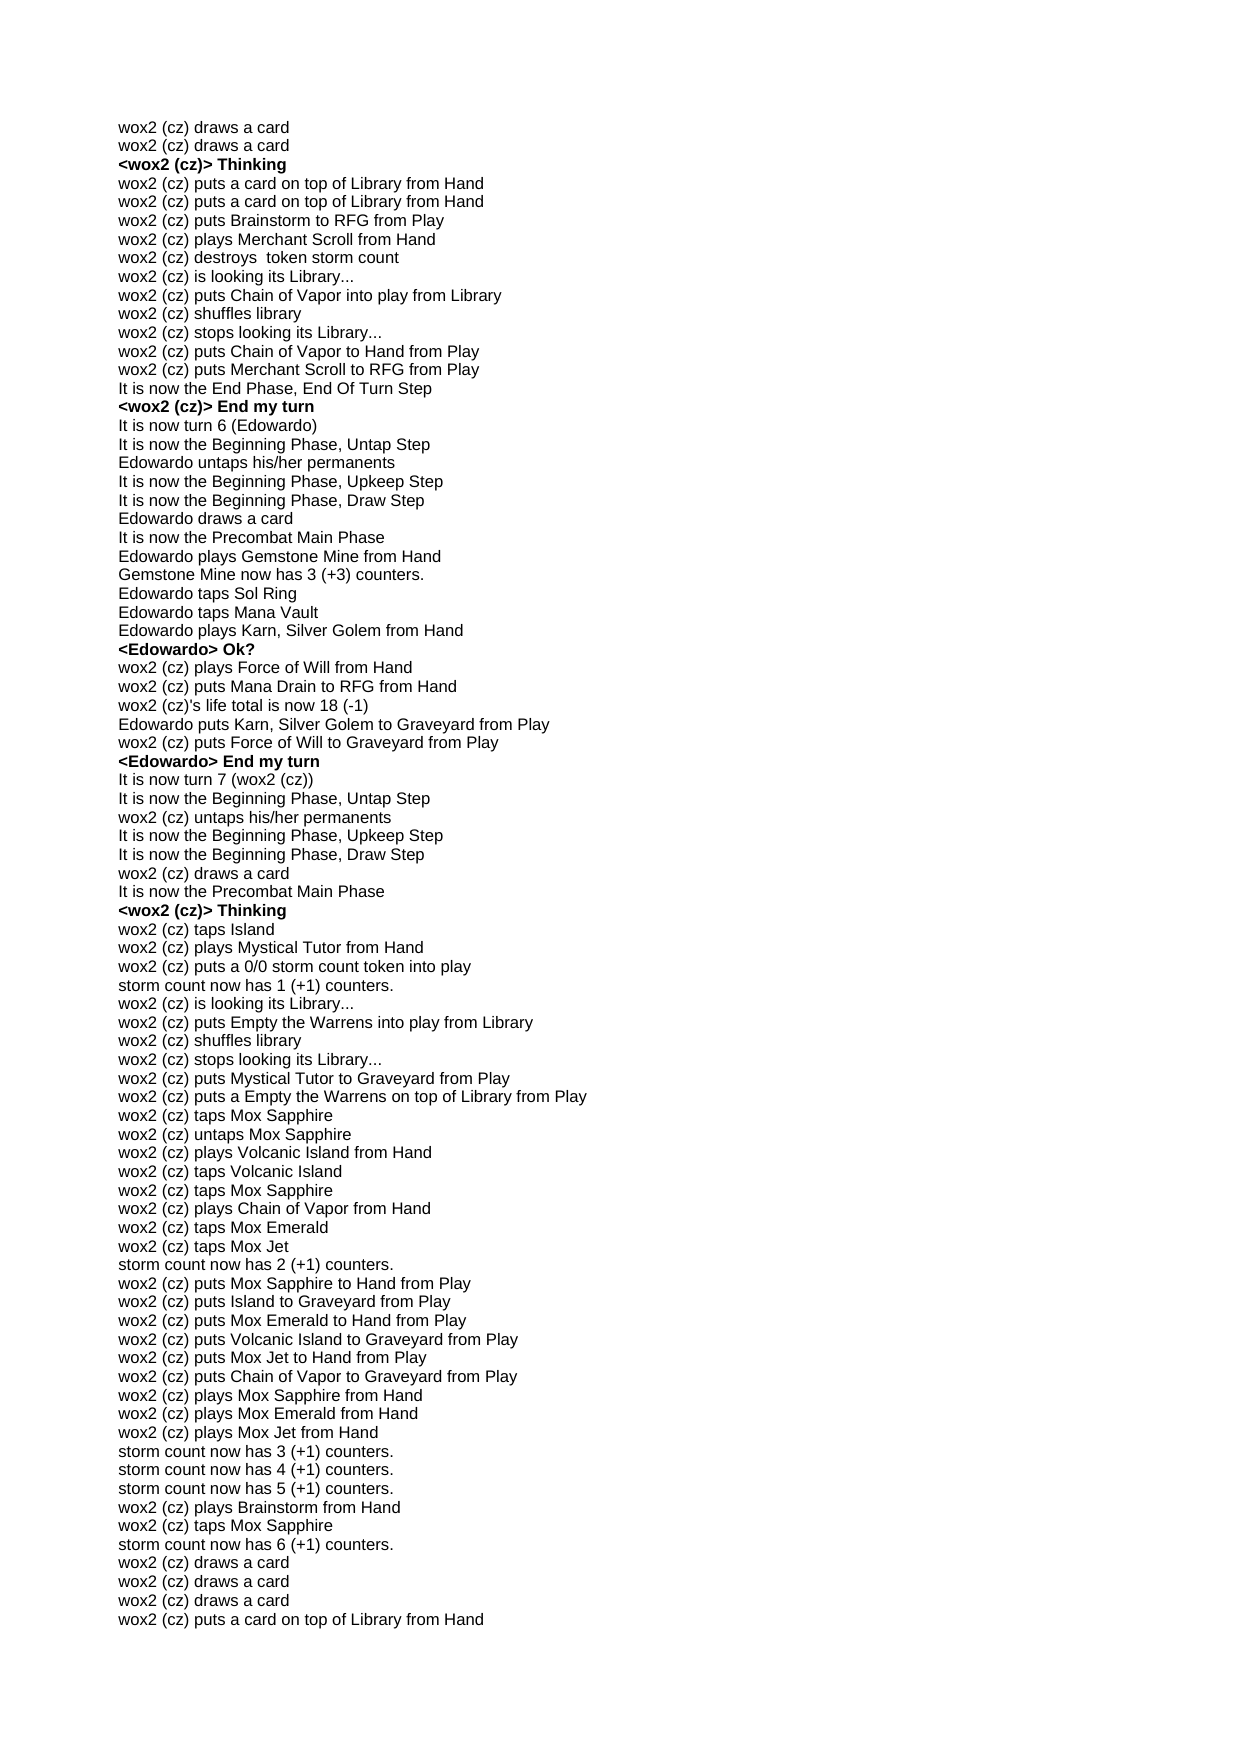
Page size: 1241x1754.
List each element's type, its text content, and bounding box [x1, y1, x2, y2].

text Edowardo plays Gemstone Mine from Hand [118, 547, 1122, 566]
text wox2 (cz) puts Mana Drain to RFG from Hand [118, 677, 1122, 696]
text wox2 (cz) plays Merchant Scroll from Hand [118, 230, 1122, 249]
text It is now the Precombat Main Phase [118, 883, 1122, 901]
text wox2 (cz) plays Volcanic Island from Hand [118, 1144, 1122, 1162]
text wox2 (cz) puts a card on top of Library from Hand [118, 193, 1122, 211]
text storm count now has 6 (+1) counters. [118, 1535, 1122, 1554]
text wox2 (cz) shuffles library [118, 1032, 1122, 1050]
text wox2 (cz) untaps Mox Sapphire [118, 1125, 1122, 1144]
text wox2 (cz) puts Mox Sapphire to Hand from Play [118, 1274, 1122, 1293]
text It is now the Beginning Phase, Upkeep Step [118, 827, 1122, 845]
text wox2 (cz) taps Mox Sapphire [118, 1517, 1122, 1535]
text storm count now has 1 (+1) counters. [118, 976, 1122, 994]
text wox2 (cz) draws a card [118, 1572, 1122, 1591]
text wox2 (cz) plays Mox Emerald from Hand [118, 1405, 1122, 1423]
text wox2 (cz) puts a card on top of Library from Hand [118, 174, 1122, 193]
text It is now the Beginning Phase, Draw Step [118, 491, 1122, 510]
text wox2 (cz) plays Force of Will from Hand [118, 659, 1122, 677]
text It is now the Beginning Phase, Untap Step [118, 435, 1122, 454]
text wox2 (cz) taps Mox Emerald [118, 1218, 1122, 1237]
text Gemstone Mine now has 3 (+3) counters. [118, 566, 1122, 584]
text It is now the Beginning Phase, Untap Step [118, 789, 1122, 808]
text wox2 (cz) taps Mox Sapphire [118, 1181, 1122, 1199]
text wox2 (cz) stops looking its Library... [118, 323, 1122, 342]
text storm count now has 2 (+1) counters. [118, 1256, 1122, 1274]
text wox2 (cz) puts Chain of Vapor to Graveyard from Play [118, 1367, 1122, 1386]
text It is now the Beginning Phase, Draw Step [118, 845, 1122, 864]
text wox2 (cz) puts a card on top of Library from Hand [118, 1610, 1122, 1628]
text <Edowardo> End my turn [118, 752, 1122, 771]
text Edowardo puts Karn, Silver Golem to Graveyard from Play [118, 715, 1122, 733]
text wox2 (cz) stops looking its Library... [118, 1050, 1122, 1069]
text wox2 (cz) puts Chain of Vapor to Hand from Play [118, 342, 1122, 361]
text It is now the End Phase, End Of Turn Step [118, 379, 1122, 398]
text wox2 (cz) puts Brainstorm to RFG from Play [118, 211, 1122, 230]
text wox2 (cz) taps Mox Jet [118, 1237, 1122, 1256]
text wox2 (cz) puts Island to Graveyard from Play [118, 1293, 1122, 1311]
text wox2 (cz) puts Empty the Warrens into play from Library [118, 1013, 1122, 1032]
text wox2 (cz) draws a card [118, 137, 1122, 155]
text Edowardo untaps his/her permanents [118, 454, 1122, 472]
text wox2 (cz) puts a Empty the Warrens on top of Library from Play [118, 1088, 1122, 1106]
text <Edowardo> Ok? [118, 640, 1122, 659]
text wox2 (cz) plays Brainstorm from Hand [118, 1498, 1122, 1517]
text wox2 (cz) draws a card [118, 1554, 1122, 1572]
text wox2 (cz) draws a card [118, 118, 1122, 137]
text storm count now has 5 (+1) counters. [118, 1479, 1122, 1498]
text It is now turn 6 (Edowardo) [118, 416, 1122, 435]
text It is now turn 7 (wox2 (cz)) [118, 771, 1122, 789]
text <wox2 (cz)> Thinking [118, 901, 1122, 920]
text wox2 (cz) draws a card [118, 864, 1122, 883]
text wox2 (cz) shuffles library [118, 304, 1122, 323]
text <wox2 (cz)> End my turn [118, 398, 1122, 416]
text Edowardo plays Karn, Silver Golem from Hand [118, 622, 1122, 640]
text wox2 (cz)'s life total is now 18 (-1) [118, 696, 1122, 715]
text wox2 (cz) puts Chain of Vapor into play from Library [118, 286, 1122, 304]
text wox2 (cz) is looking its Library... [118, 267, 1122, 286]
text Edowardo draws a card [118, 510, 1122, 528]
text It is now the Beginning Phase, Upkeep Step [118, 472, 1122, 491]
text wox2 (cz) puts Force of Will to Graveyard from Play [118, 733, 1122, 752]
text wox2 (cz) draws a card [118, 1591, 1122, 1610]
text wox2 (cz) puts Volcanic Island to Graveyard from Play [118, 1330, 1122, 1349]
text <wox2 (cz)> Thinking [118, 155, 1122, 174]
text wox2 (cz) plays Chain of Vapor from Hand [118, 1199, 1122, 1218]
text storm count now has 3 (+1) counters. [118, 1442, 1122, 1461]
text wox2 (cz) plays Mystical Tutor from Hand [118, 938, 1122, 957]
text wox2 (cz) puts Mystical Tutor to Graveyard from Play [118, 1069, 1122, 1088]
text wox2 (cz) plays Mox Jet from Hand [118, 1423, 1122, 1442]
text wox2 (cz) taps Mox Sapphire [118, 1106, 1122, 1125]
text wox2 (cz) taps Island [118, 920, 1122, 938]
text wox2 (cz) puts Mox Emerald to Hand from Play [118, 1311, 1122, 1330]
text Edowardo taps Sol Ring [118, 584, 1122, 603]
text wox2 (cz) is looking its Library... [118, 994, 1122, 1013]
text wox2 (cz) plays Mox Sapphire from Hand [118, 1386, 1122, 1405]
text It is now the Precombat Main Phase [118, 528, 1122, 547]
text wox2 (cz) puts a 0/0 storm count token into play [118, 957, 1122, 976]
text wox2 (cz) untaps his/her permanents [118, 808, 1122, 827]
text wox2 (cz) puts Merchant Scroll to RFG from Play [118, 361, 1122, 379]
text wox2 (cz) destroys token storm count [118, 249, 1122, 267]
text storm count now has 4 (+1) counters. [118, 1461, 1122, 1479]
text Edowardo taps Mana Vault [118, 603, 1122, 622]
text wox2 (cz) puts Mox Jet to Hand from Play [118, 1349, 1122, 1367]
text wox2 (cz) taps Volcanic Island [118, 1162, 1122, 1181]
